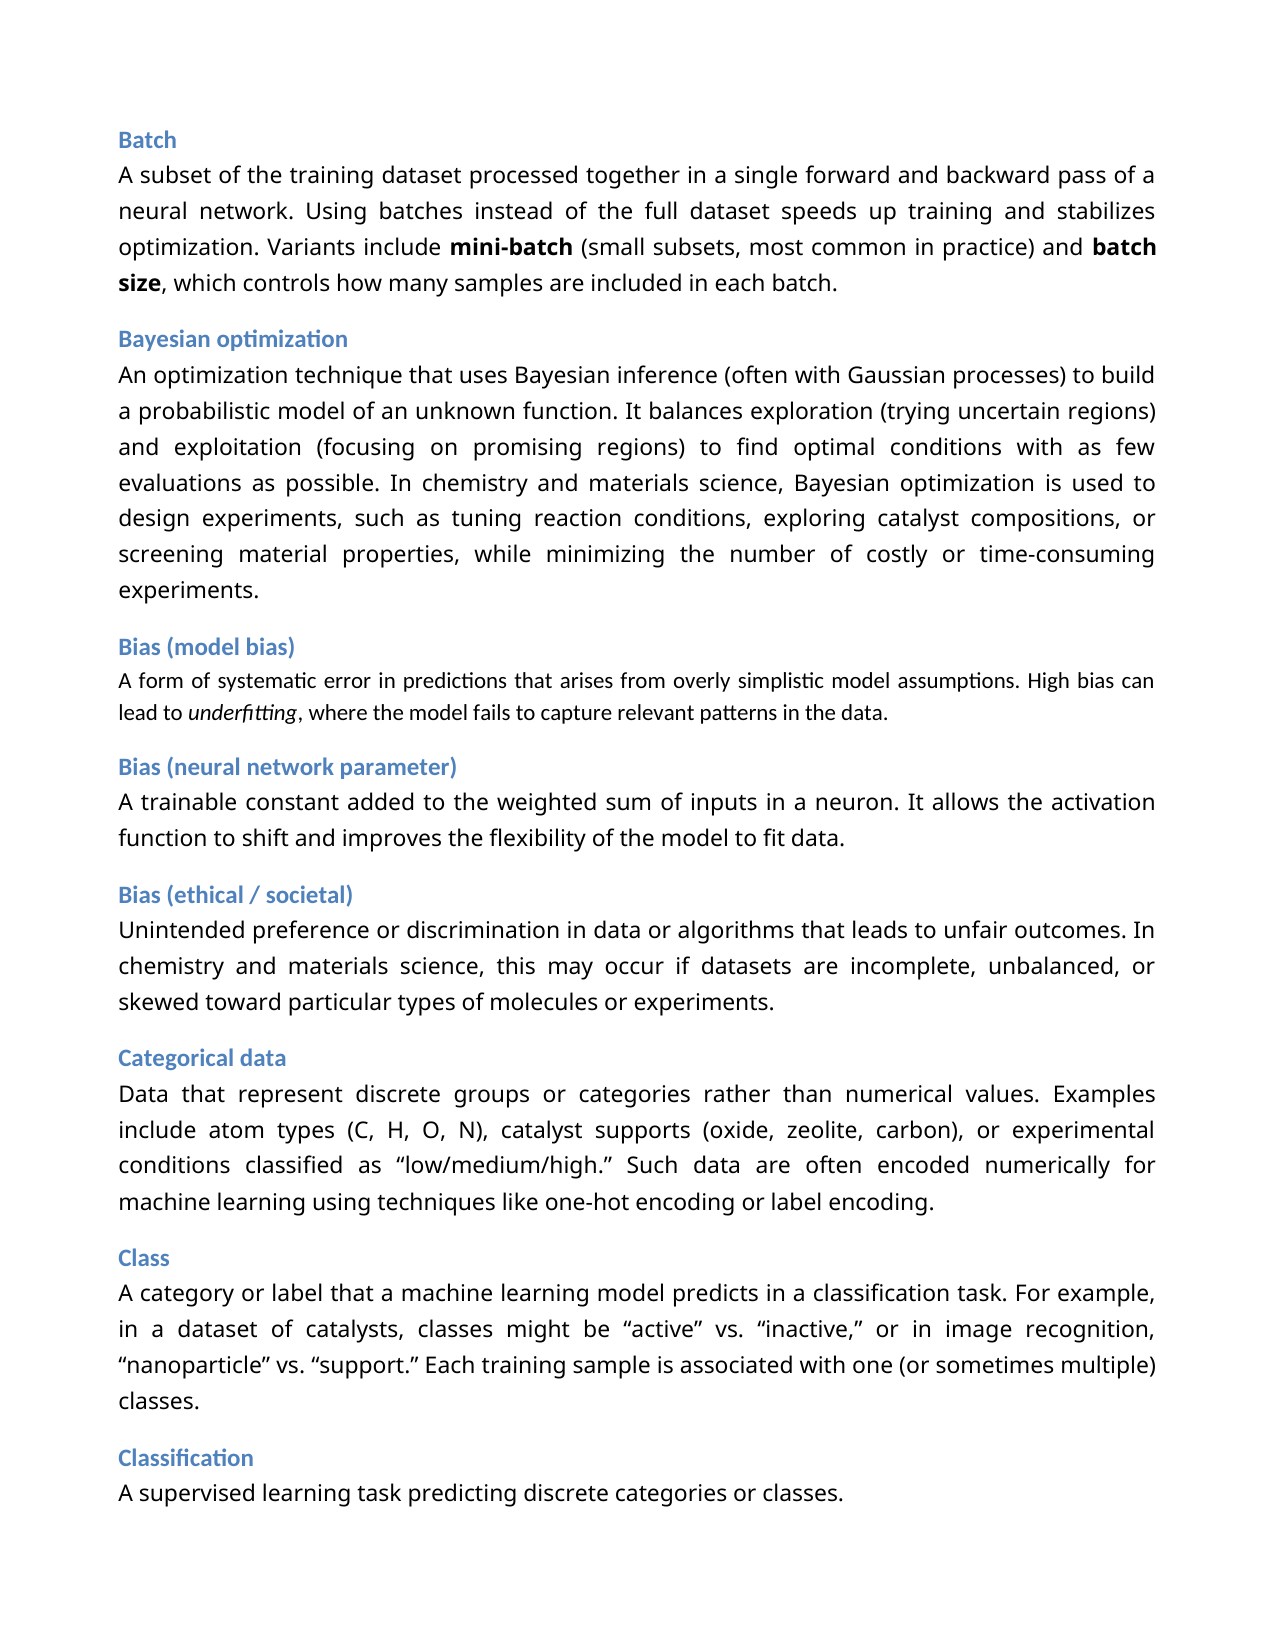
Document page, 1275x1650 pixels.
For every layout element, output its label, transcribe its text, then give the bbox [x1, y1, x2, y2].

text A trainable constant added to the weighted sum of inputs in a neuron. It allows the activation function to shift and improves the flexibility of the model to fit data. [118, 786, 1157, 853]
text Data that represent discrete groups or categories rather than numerical values. Examples include atom types (C, H, O, N), catalyst supports (oxide, zeolite, carbon), or experimental conditions classified as “low/medium/high.” Such data are often encoded numerically for machine learning using techniques like one-hot encoding or label encoding. [118, 1078, 1157, 1217]
subtitle Batch [118, 124, 1157, 154]
text A subset of the training dataset processed together in a single forward and backward pass of a neural network. Using batches instead of the full dataset speeds up training and stabilizes optimization. Variants include mini-batch (small subsets, most common in practice) and batch size, which controls how many samples are included in each batch. [118, 159, 1157, 298]
text Unintended preference or discrimination in data or algorithms that leads to unfair outcomes. In chemistry and materials science, this may occur if datasets are incomplete, unbalanced, or skewed toward particular types of molecules or experiments. [118, 914, 1157, 1017]
subtitle Class [118, 1242, 1157, 1273]
subtitle Classification [118, 1442, 1157, 1472]
subtitle Bias (neural network parameter) [118, 751, 1157, 782]
subtitle Bias (model bias) [118, 631, 1157, 662]
subtitle Bias (ethical / societal) [118, 879, 1157, 909]
subtitle Bayesian optimization [118, 324, 1157, 354]
text A form of systematic error in predictions that arises from overly simplistic model assumptions. High bias can lead to underfitting, where the model fails to capture relevant patterns in the data. [118, 666, 1157, 726]
text A category or label that a machine learning model predicts in a classification task. For example, in a dataset of catalysts, classes might be “active” vs. “inactive,” or in image recognition, “nanoparticle” vs. “support.” Each training sample is associated with one (or sometimes multiple) classes. [118, 1277, 1157, 1416]
subtitle Categorical data [118, 1043, 1157, 1073]
text An optimization technique that uses Bayesian inference (often with Gaussian processes) to build a probabilistic model of an unknown function. It balances exploration (trying uncertain regions) and exploitation (focusing on promising regions) to find optimal conditions with as few evaluations as possible. In chemistry and materials science, Bayesian optimization is used to design experiments, such as tuning reaction conditions, exploring catalyst compositions, or screening material properties, while minimizing the number of costly or time-consuming experiments. [118, 359, 1157, 606]
text A supervised learning task predicting discrete categories or classes. [118, 1477, 1157, 1508]
